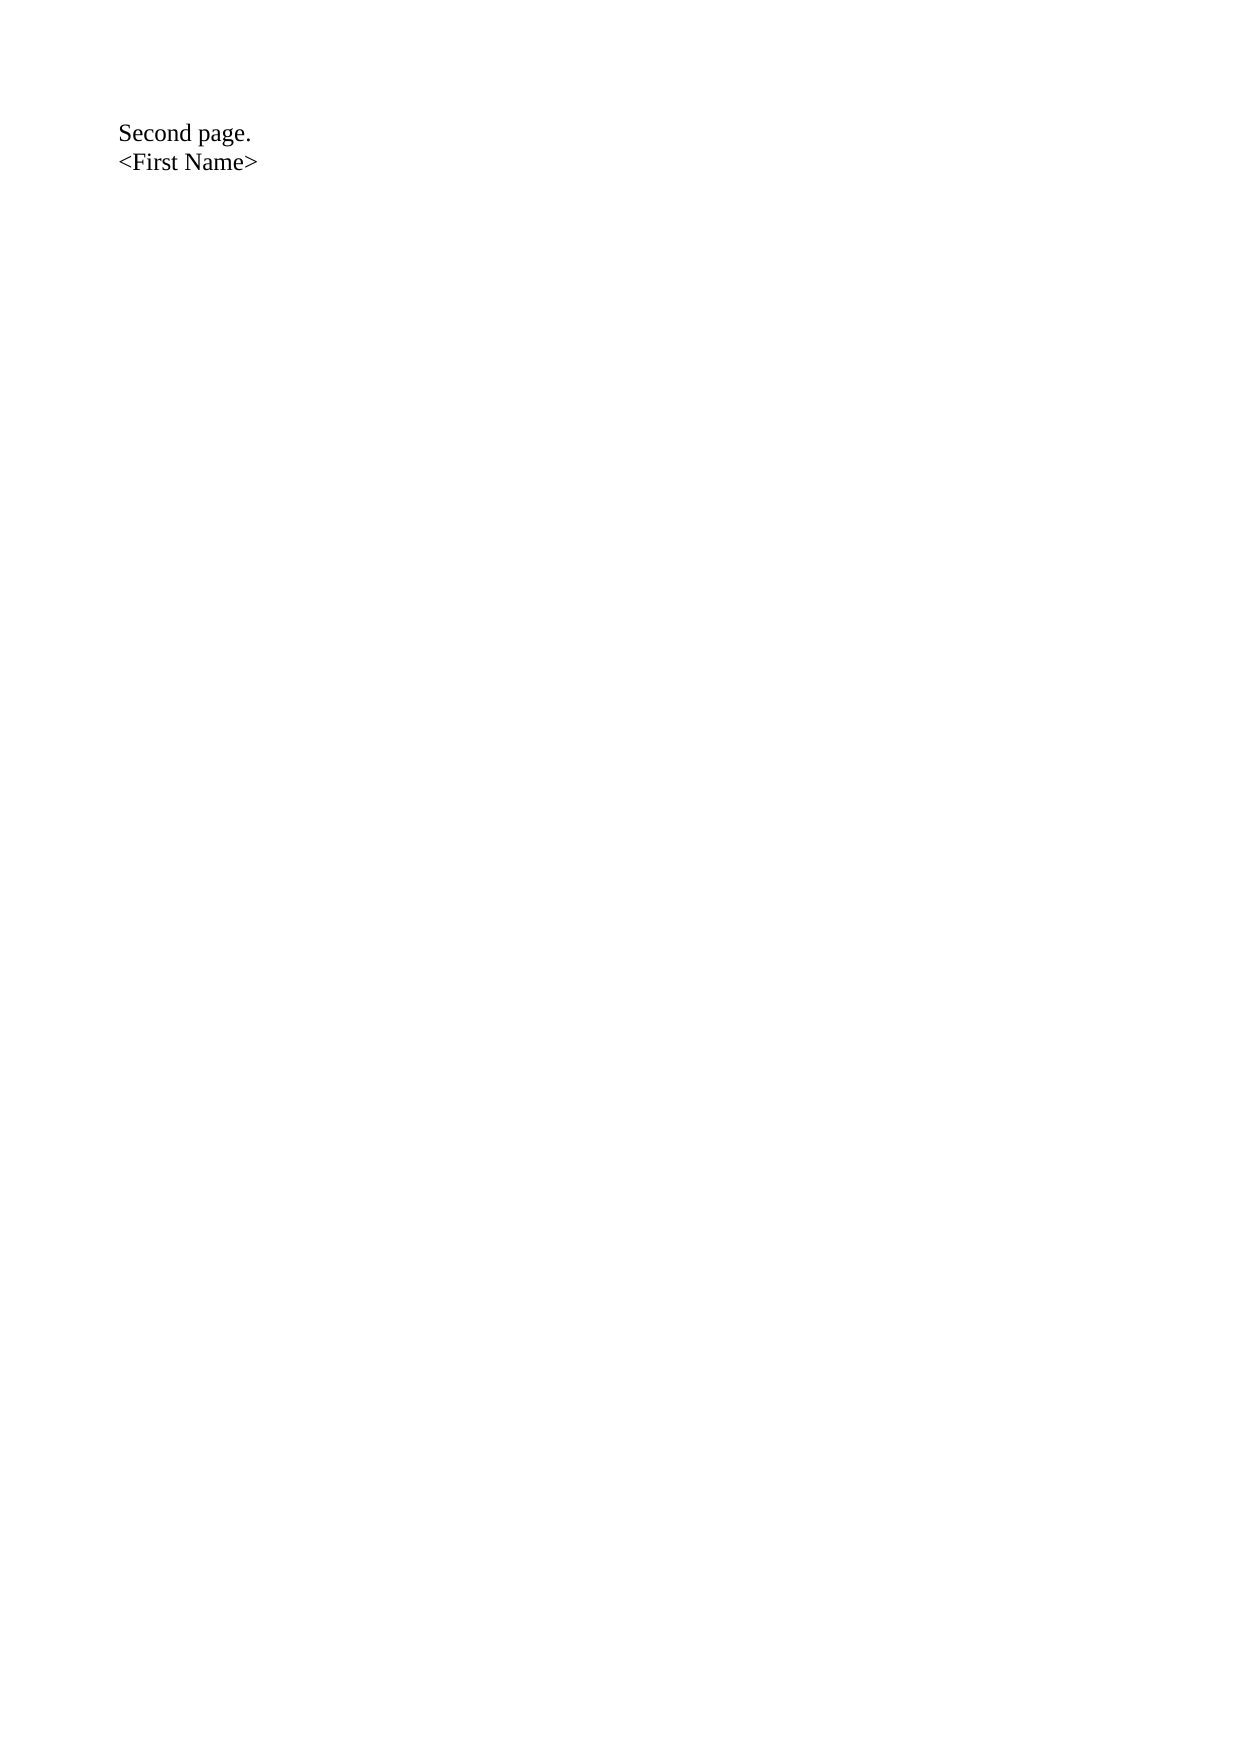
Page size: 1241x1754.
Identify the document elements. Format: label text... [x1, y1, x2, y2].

text Second page. [118, 118, 1122, 147]
text <First Name> [118, 147, 1122, 176]
